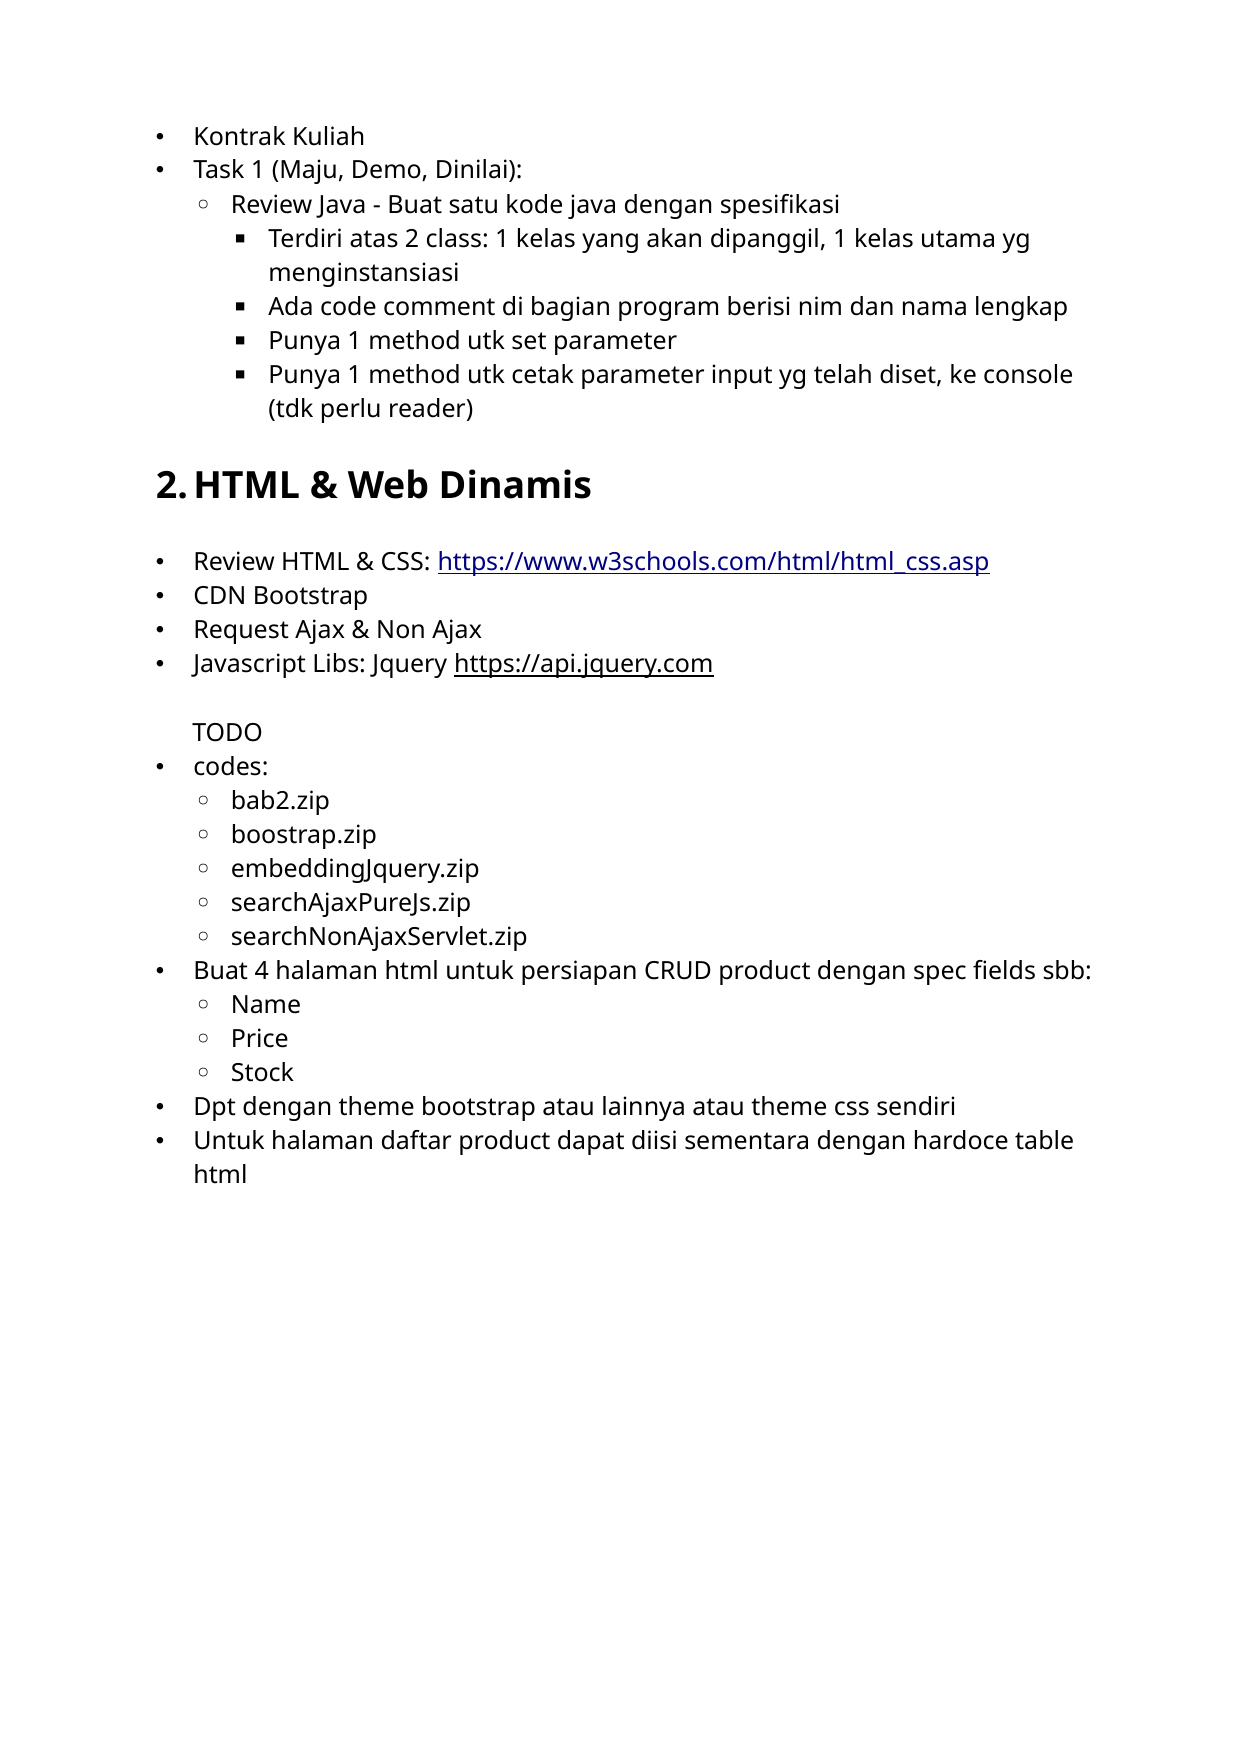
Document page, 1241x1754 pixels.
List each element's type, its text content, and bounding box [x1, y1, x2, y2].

list Dpt dengan theme bootstrap atau lainnya atau theme css sendiri [156, 1089, 1122, 1123]
list Untuk halaman daftar product dapat diisi sementara dengan hardoce table html [156, 1123, 1122, 1191]
list Kontrak Kuliah [156, 118, 1122, 152]
list searchNonAjaxServlet.zip [193, 918, 1122, 953]
list Javascript Libs: Jquery https://api.jquery.com [156, 646, 1122, 680]
list codes: [156, 748, 1122, 782]
list CDN Bootstrap [156, 578, 1122, 612]
list Task 1 (Maju, Demo, Dinilai): [156, 152, 1122, 186]
list Stock [193, 1055, 1122, 1089]
list Price [193, 1021, 1122, 1055]
list searchAjaxPureJs.zip [193, 884, 1122, 918]
list HTML & Web Dinamis [156, 459, 1122, 510]
list Punya 1 method utk cetak parameter input yg telah diset, ke console (tdk perlu reader) [231, 357, 1122, 425]
list Buat 4 halaman html untuk persiapan CRUD product dengan spec fields sbb: [156, 953, 1122, 987]
list Ada code comment di bagian program berisi nim dan nama lengkap [231, 288, 1122, 322]
list Review HTML & CSS: https://www.w3schools.com/html/html_css.asp [156, 544, 1122, 578]
text TODO [118, 714, 1122, 748]
list Name [193, 987, 1122, 1021]
list Request Ajax & Non Ajax [156, 612, 1122, 646]
list embeddingJquery.zip [193, 850, 1122, 884]
list Review Java - Buat satu kode java dengan spesifikasi [193, 186, 1122, 220]
list Terdiri atas 2 class: 1 kelas yang akan dipanggil, 1 kelas utama yg menginstansiasi [231, 220, 1122, 288]
list Punya 1 method utk set parameter [231, 322, 1122, 357]
list bab2.zip [193, 782, 1122, 816]
list boostrap.zip [193, 816, 1122, 850]
